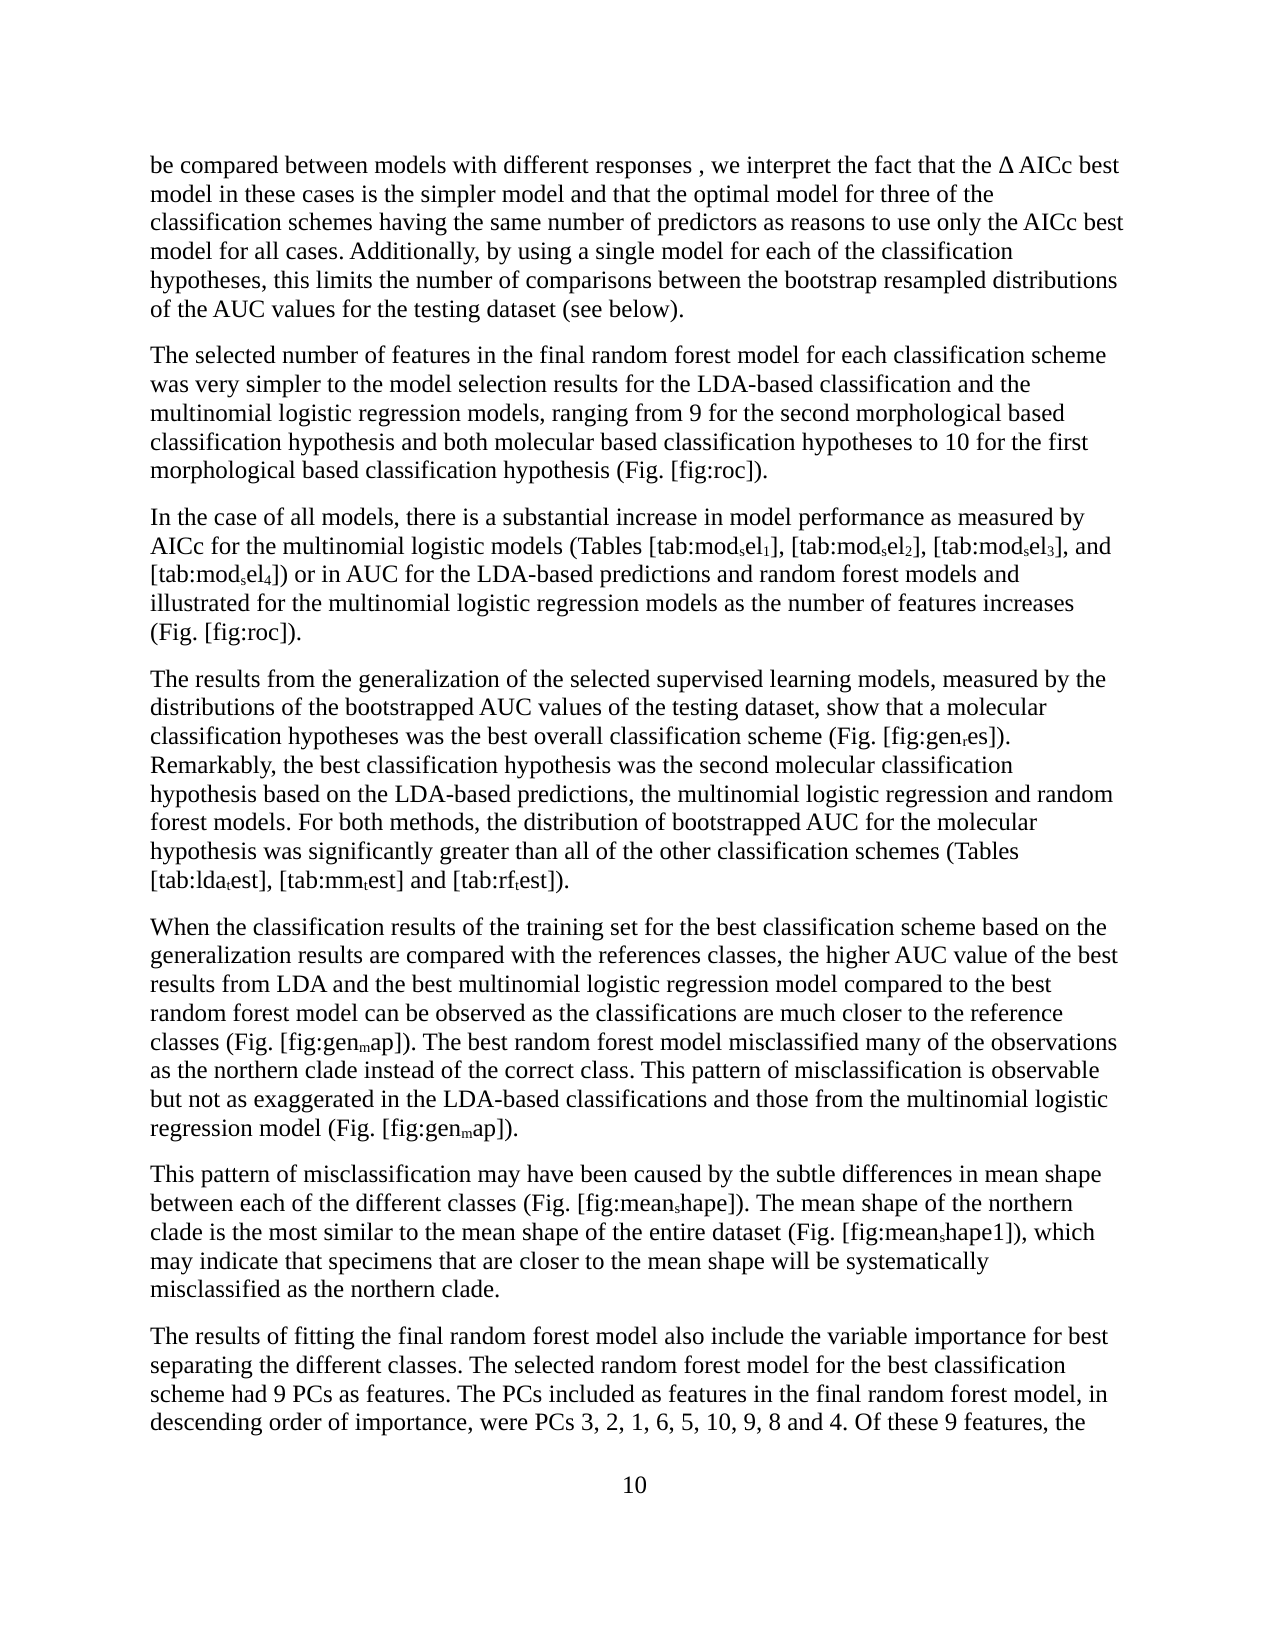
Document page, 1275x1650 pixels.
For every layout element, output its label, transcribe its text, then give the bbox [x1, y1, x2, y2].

text The results from the generalization of the selected supervised learning models, measured by the distributions of the bootstrapped AUC values of the testing dataset, show that a molecular classification hypotheses was the best overall classification scheme (Fig. [fig:genres]). Remarkably, the best classification hypothesis was the second molecular classification hypothesis based on the LDA-based predictions, the multinomial logistic regression and random forest models. For both methods, the distribution of bootstrapped AUC for the molecular hypothesis was significantly greater than all of the other classification schemes (Tables [tab:ldatest], [tab:mmtest] and [tab:rftest]). [150, 664, 1125, 894]
text be compared between models with different responses , we interpret the fact that the Δ AICc best model in these cases is the simpler model and that the optimal model for three of the classification schemes having the same number of predictors as reasons to use only the AICc best model for all cases. Additionally, by using a single model for each of the classification hypotheses, this limits the number of comparisons between the bootstrap resampled distributions of the AUC values for the testing dataset (see below). [150, 150, 1125, 322]
text The selected number of features in the final random forest model for each classification scheme was very simpler to the model selection results for the LDA-based classification and the multinomial logistic regression models, ranging from 9 for the second morphological based classification hypothesis and both molecular based classification hypotheses to 10 for the first morphological based classification hypothesis (Fig. [fig:roc]). [150, 340, 1125, 484]
text In the case of all models, there is a substantial increase in model performance as measured by AICc for the multinomial logistic models (Tables [tab:modsel1], [tab:modsel2], [tab:modsel3], and [tab:modsel4]) or in AUC for the LDA-based predictions and random forest models and illustrated for the multinomial logistic regression models as the number of features increases (Fig. [fig:roc]). [150, 502, 1125, 646]
text When the classification results of the training set for the best classification scheme based on the generalization results are compared with the references classes, the higher AUC value of the best results from LDA and the best multinomial logistic regression model compared to the best random forest model can be observed as the classifications are much closer to the reference classes (Fig. [fig:genmap]). The best random forest model misclassified many of the observations as the northern clade instead of the correct class. This pattern of misclassification is observable but not as exaggerated in the LDA-based classifications and those from the multinomial logistic regression model (Fig. [fig:genmap]). [150, 912, 1125, 1142]
text This pattern of misclassification may have been caused by the subtle differences in mean shape between each of the different classes (Fig. [fig:meanshape]). The mean shape of the northern clade is the most similar to the mean shape of the entire dataset (Fig. [fig:meanshape1]), which may indicate that specimens that are closer to the mean shape will be systematically misclassified as the northern clade. [150, 1159, 1125, 1303]
text The results of fitting the final random forest model also include the variable importance for best separating the different classes. The selected random forest model for the best classification scheme had 9 PCs as features. The PCs included as features in the final random forest model, in descending order of importance, were PCs 3, 2, 1, 6, 5, 10, 9, 8 and 4. Of these 9 features, the [150, 1321, 1125, 1436]
